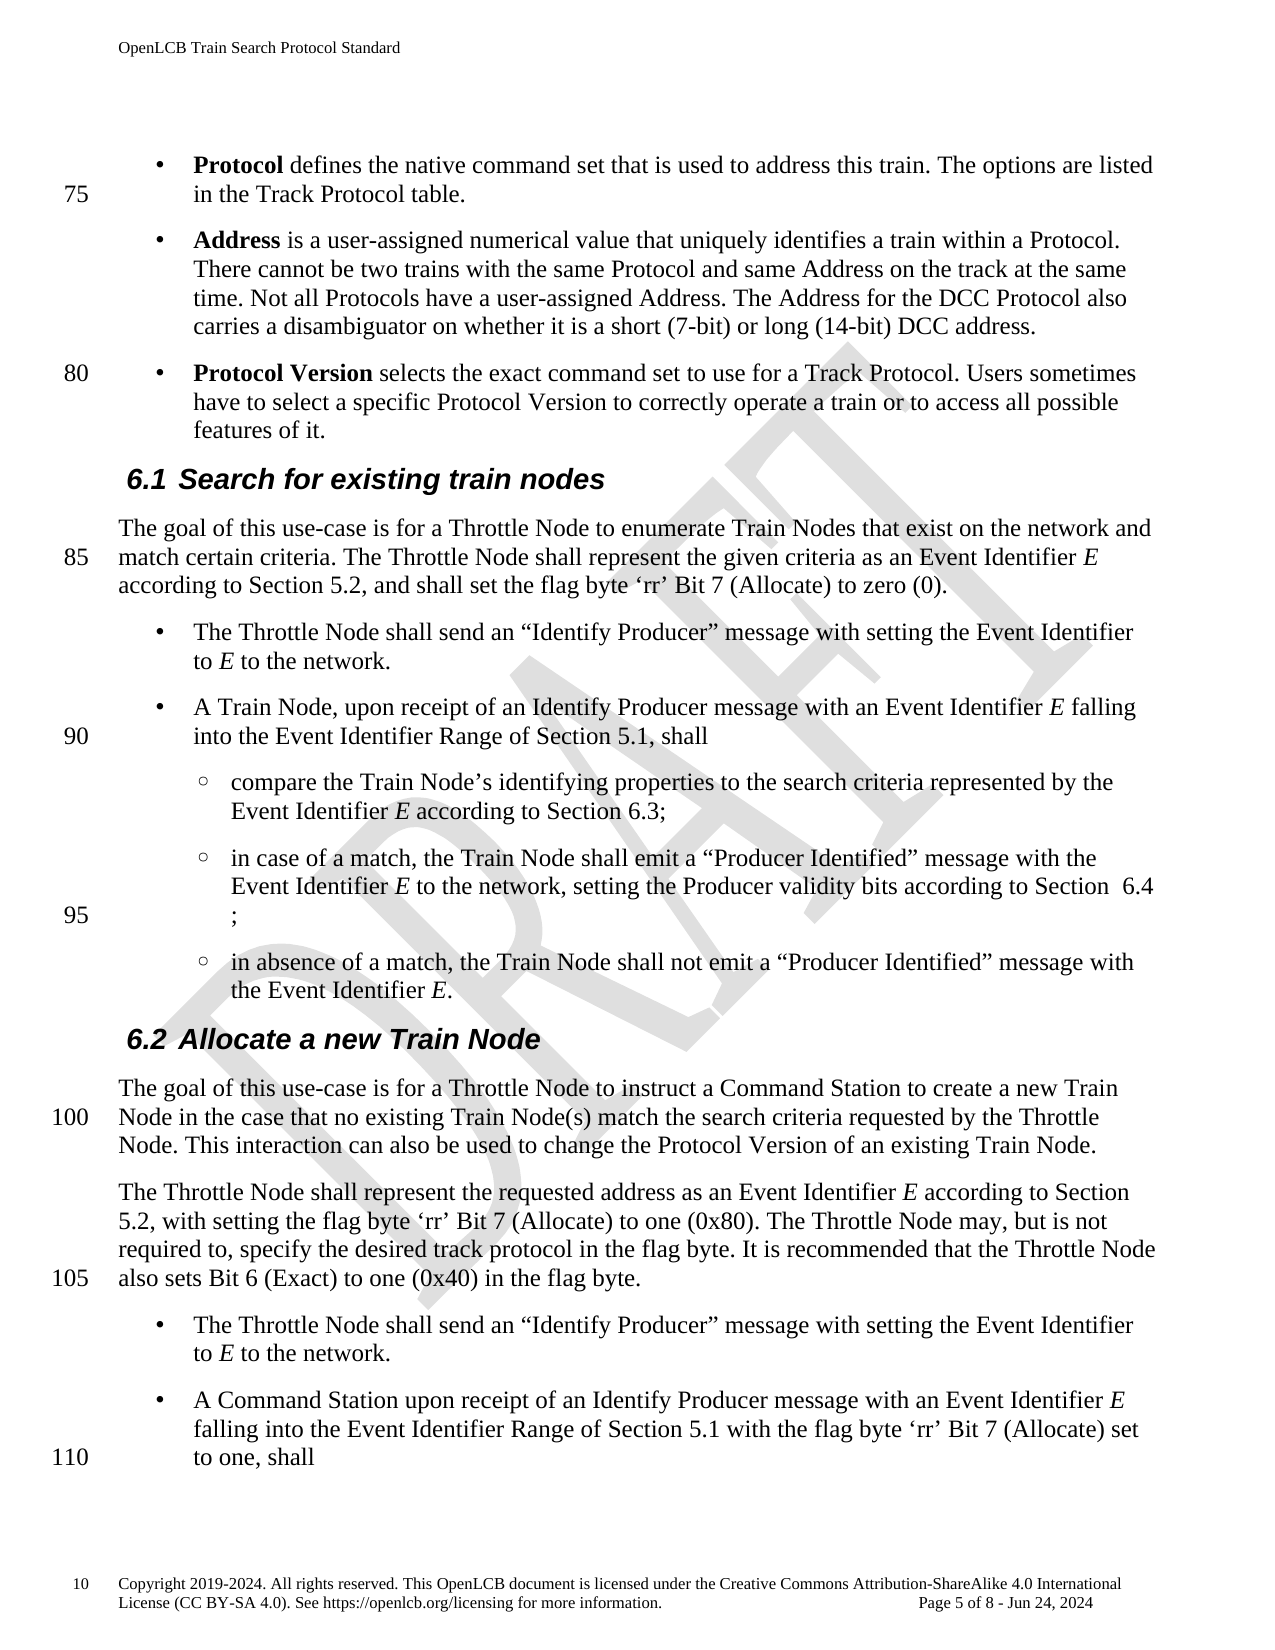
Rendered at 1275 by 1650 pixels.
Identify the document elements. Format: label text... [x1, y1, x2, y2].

subtitle Allocate a new Train Node [218, 1022, 408, 1055]
list Address is a user-assigned numerical value that uniquely identifies a train within a Protocol. There cannot be two trains with the same Protocol and same Address on the track at the same time. Not all Protocols have a user-assigned Address. The Address for the DCC Protocol also carries a disambiguator on whether it is a short (7-bit) or long (14-bit) DCC address. [156, 225, 1157, 340]
list in absence of a match, the Train Node shall not emit a “Producer Identified” message with the Event Identifier E. [310, 947, 467, 1004]
list compare the Train Node’s identifying properties to the search criteria represented by the Event Identifier E according to Section 6.3; [193, 767, 612, 825]
list in case of a match, the Train Node shall emit a “Producer Identified” message with the Event Identifier E to the network, setting the Producer validity bits according to Section 6.4 ; [193, 843, 392, 929]
list in case of a match, the Train Node shall emit a “Producer Identified” message with the Event Identifier E to the network, setting the Producer validity bits according to Section 6.4 ; [368, 843, 515, 929]
list A Train Node, upon receipt of an Identify Producer message with an Event Identifier E falling into the Event Identifier Range of Section 5.1, shall [156, 692, 560, 750]
subtitle [757, 462, 856, 495]
list in case of a match, the Train Node shall emit a “Producer Identified” message with the Event Identifier E to the network, setting the Producer validity bits according to Section 6.4 ; [670, 843, 1157, 929]
subtitle Allocate a new Train Node [422, 1022, 518, 1055]
text The goal of this use-case is for a Throttle Node to instruct a Command Station to create a new Train Node in the case that no existing Train Node(s) match the search criteria requested by the Throttle Node. This interaction can also be used to change the Protocol Version of an existing Train Node. [118, 1073, 312, 1159]
subtitle Allocate a new Train Node [118, 1022, 208, 1055]
text The Throttle Node shall represent the requested address as an Event Identifier E according to Section 5.2, with setting the flag byte ‘rr’ Bit 7 (Allocate) to one (0x80). The Throttle Node may, but is not required to, specify the desired track protocol in the flag byte. It is recommended that the Throttle Node also sets Bit 6 (Exact) to one (0x40) in the flag byte. [448, 1177, 1157, 1292]
text The Throttle Node shall represent the requested address as an Event Identifier E according to Section 5.2, with setting the flag byte ‘rr’ Bit 7 (Allocate) to one (0x80). The Throttle Node may, but is not required to, specify the desired track protocol in the flag byte. It is recommended that the Throttle Node also sets Bit 6 (Exact) to one (0x40) in the flag byte. [118, 1177, 424, 1292]
list in case of a match, the Train Node shall emit a “Producer Identified” message with the Event Identifier E to the network, setting the Producer validity bits according to Section 6.4 ; [497, 843, 683, 929]
text The Throttle Node shall represent the requested address as an Event Identifier E according to Section 5.2, with setting the flag byte ‘rr’ Bit 7 (Allocate) to one (0x80). The Throttle Node may, but is not required to, specify the desired track protocol in the flag byte. It is recommended that the Throttle Node also sets Bit 6 (Exact) to one (0x40) in the flag byte. [373, 1177, 494, 1251]
list A Command Station upon receipt of an Identify Producer message with an Event Identifier E falling into the Event Identifier Range of Section 5.1 with the flag byte ‘rr’ Bit 7 (Allocate) set to one, shall [156, 1385, 1157, 1471]
subtitle [866, 462, 1157, 495]
list compare the Train Node’s identifying properties to the search criteria represented by the Event Identifier E according to Section 6.3; [870, 767, 1157, 825]
list compare the Train Node’s identifying properties to the search criteria represented by the Event Identifier E according to Section 6.3; [592, 767, 701, 825]
text The goal of this use-case is for a Throttle Node to enumerate Train Nodes that exist on the network and match certain criteria. The Throttle Node shall represent the given criteria as an Event Identifier E according to Section 5.2, and shall set the flag byte ‘rr’ Bit 7 (Allocate) to zero (0). [917, 513, 1157, 599]
list The Throttle Node shall send an “Identify Producer” message with setting the Event Identifier to E to the network. [822, 617, 1033, 674]
list in absence of a match, the Train Node shall not emit a “Producer Identified” message with the Event Identifier E. [717, 947, 1157, 1004]
subtitle Search for existing train nodes [118, 462, 753, 495]
list The Throttle Node shall send an “Identify Producer” message with setting the Event Identifier to E to the network. [156, 1310, 1157, 1367]
list The Throttle Node shall send an “Identify Producer” message with setting the Event Identifier to E to the network. [156, 617, 734, 674]
list compare the Train Node’s identifying properties to the search criteria represented by the Event Identifier E according to Section 6.3; [696, 767, 882, 825]
list in absence of a match, the Train Node shall not emit a “Producer Identified” message with the Event Identifier E. [546, 947, 721, 1004]
list The Throttle Node shall send an “Identify Producer” message with setting the Event Identifier to E to the network. [1021, 617, 1157, 674]
subtitle Allocate a new Train Node [528, 1022, 1157, 1055]
text The goal of this use-case is for a Throttle Node to instruct a Command Station to create a new Train Node in the case that no existing Train Node(s) match the search criteria requested by the Throttle Node. This interaction can also be used to change the Protocol Version of an existing Train Node. [469, 1073, 1157, 1159]
text The goal of this use-case is for a Throttle Node to enumerate Train Nodes that exist on the network and match certain criteria. The Throttle Node shall represent the given criteria as an Event Identifier E according to Section 5.2, and shall set the flag byte ‘rr’ Bit 7 (Allocate) to zero (0). [118, 513, 675, 599]
list in absence of a match, the Train Node shall not emit a “Producer Identified” message with the Event Identifier E. [502, 972, 589, 1004]
list A Train Node, upon receipt of an Identify Producer message with an Event Identifier E falling into the Event Identifier Range of Section 5.1, shall [798, 692, 1157, 750]
list A Train Node, upon receipt of an Identify Producer message with an Event Identifier E falling into the Event Identifier Range of Section 5.1, shall [586, 692, 810, 750]
text The goal of this use-case is for a Throttle Node to enumerate Train Nodes that exist on the network and match certain criteria. The Throttle Node shall represent the given criteria as an Event Identifier E according to Section 5.2, and shall set the flag byte ‘rr’ Bit 7 (Allocate) to zero (0). [668, 513, 960, 599]
list in absence of a match, the Train Node shall not emit a “Producer Identified” message with the Event Identifier E. [223, 977, 348, 1004]
text The goal of this use-case is for a Throttle Node to instruct a Command Station to create a new Train Node in the case that no existing Train Node(s) match the search criteria requested by the Throttle Node. This interaction can also be used to change the Protocol Version of an existing Train Node. [269, 1073, 487, 1159]
list in absence of a match, the Train Node shall not emit a “Producer Identified” message with the Event Identifier E. [193, 947, 254, 994]
list The Throttle Node shall send an “Identify Producer” message with setting the Event Identifier to E to the network. [720, 617, 818, 674]
list Protocol Version selects the exact command set to use for a Track Protocol. Users sometimes have to select a specific Protocol Version to correctly operate a train or to access all possible features of it. [815, 358, 1157, 444]
list Protocol Version selects the exact command set to use for a Track Protocol. Users sometimes have to select a specific Protocol Version to correctly operate a train or to access all possible features of it. [156, 358, 830, 444]
list Protocol defines the native command set that is used to address this train. The options are listed in the Track Protocol table. [156, 150, 1157, 207]
